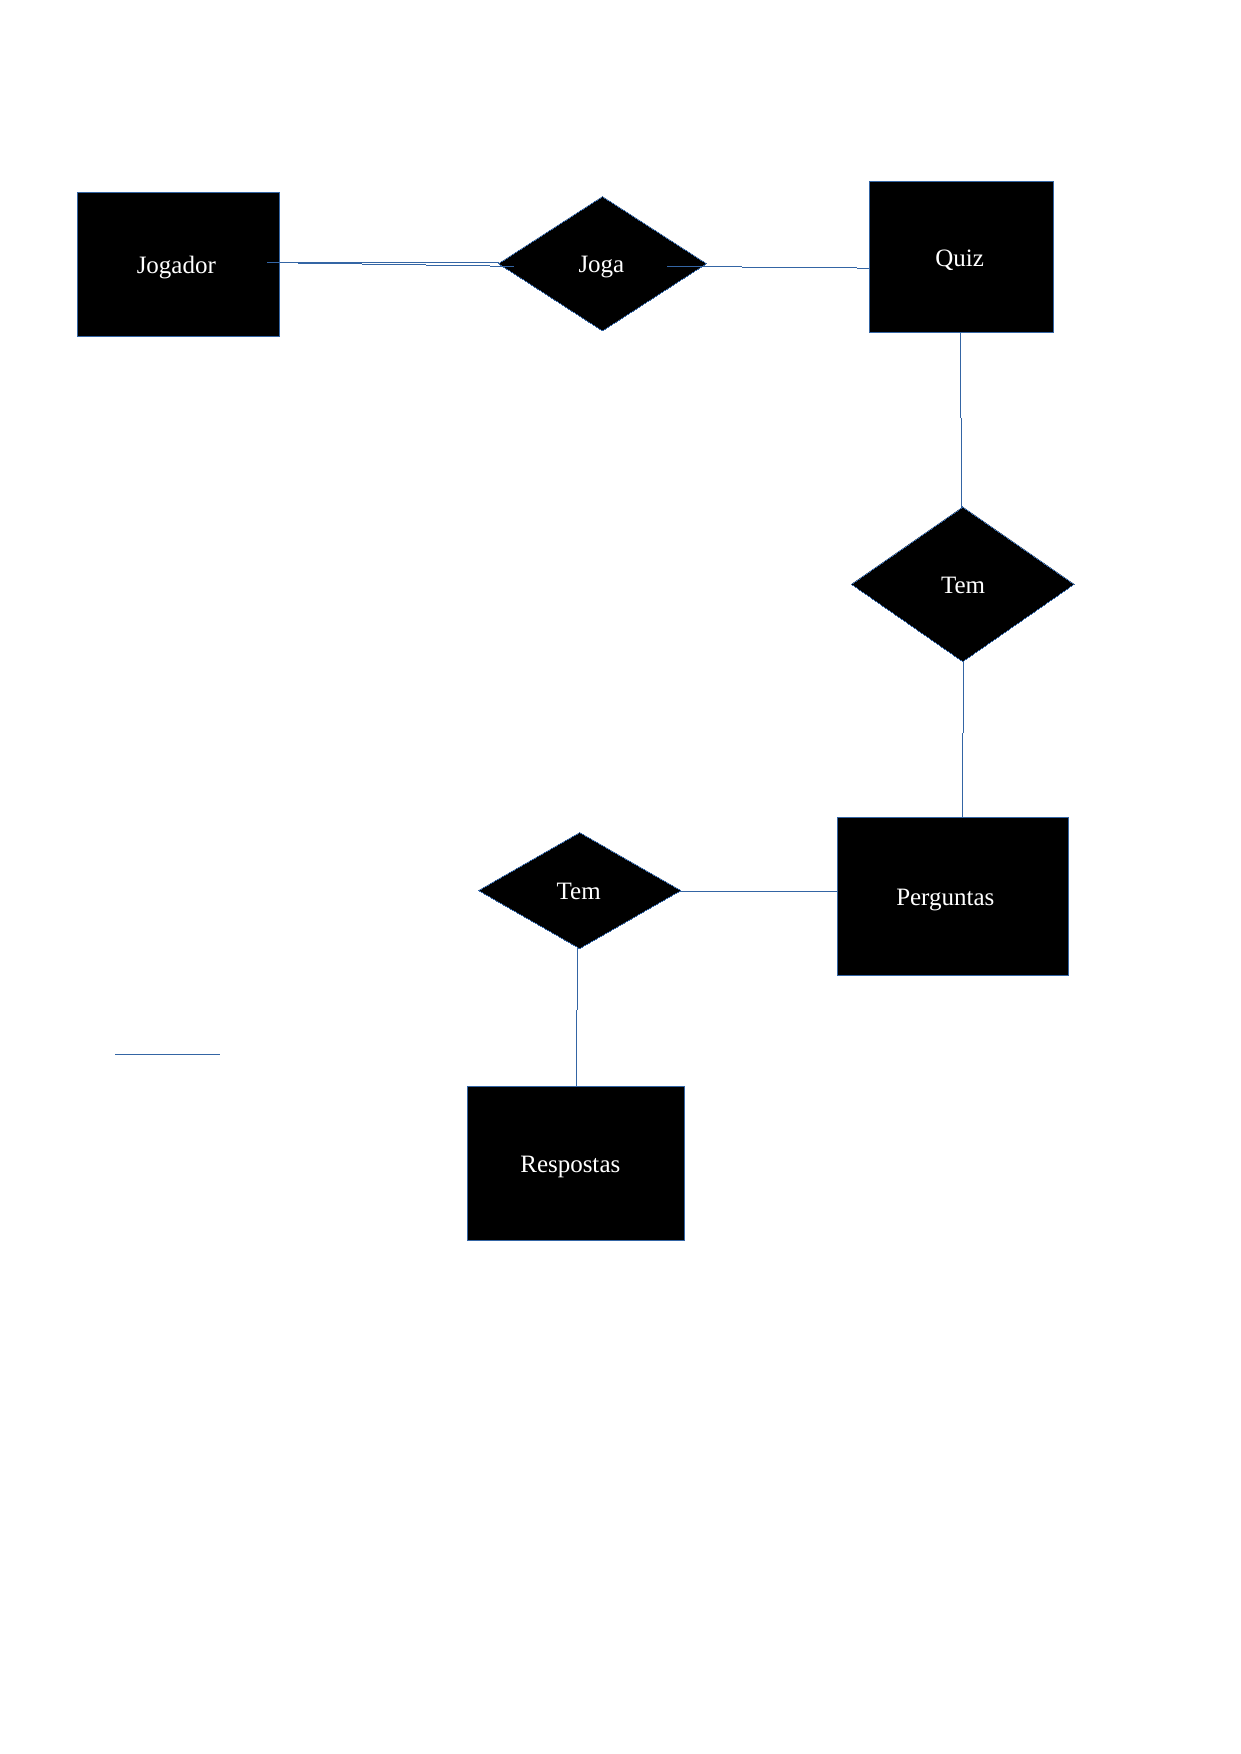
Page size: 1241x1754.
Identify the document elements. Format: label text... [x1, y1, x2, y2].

text Perguntas [846, 882, 1060, 911]
text Jogador [87, 250, 271, 279]
text Tem [538, 876, 621, 905]
text Respostas [476, 1149, 676, 1178]
text Joga [559, 249, 646, 278]
text Tem [916, 570, 1010, 599]
text Quiz [879, 243, 1045, 271]
